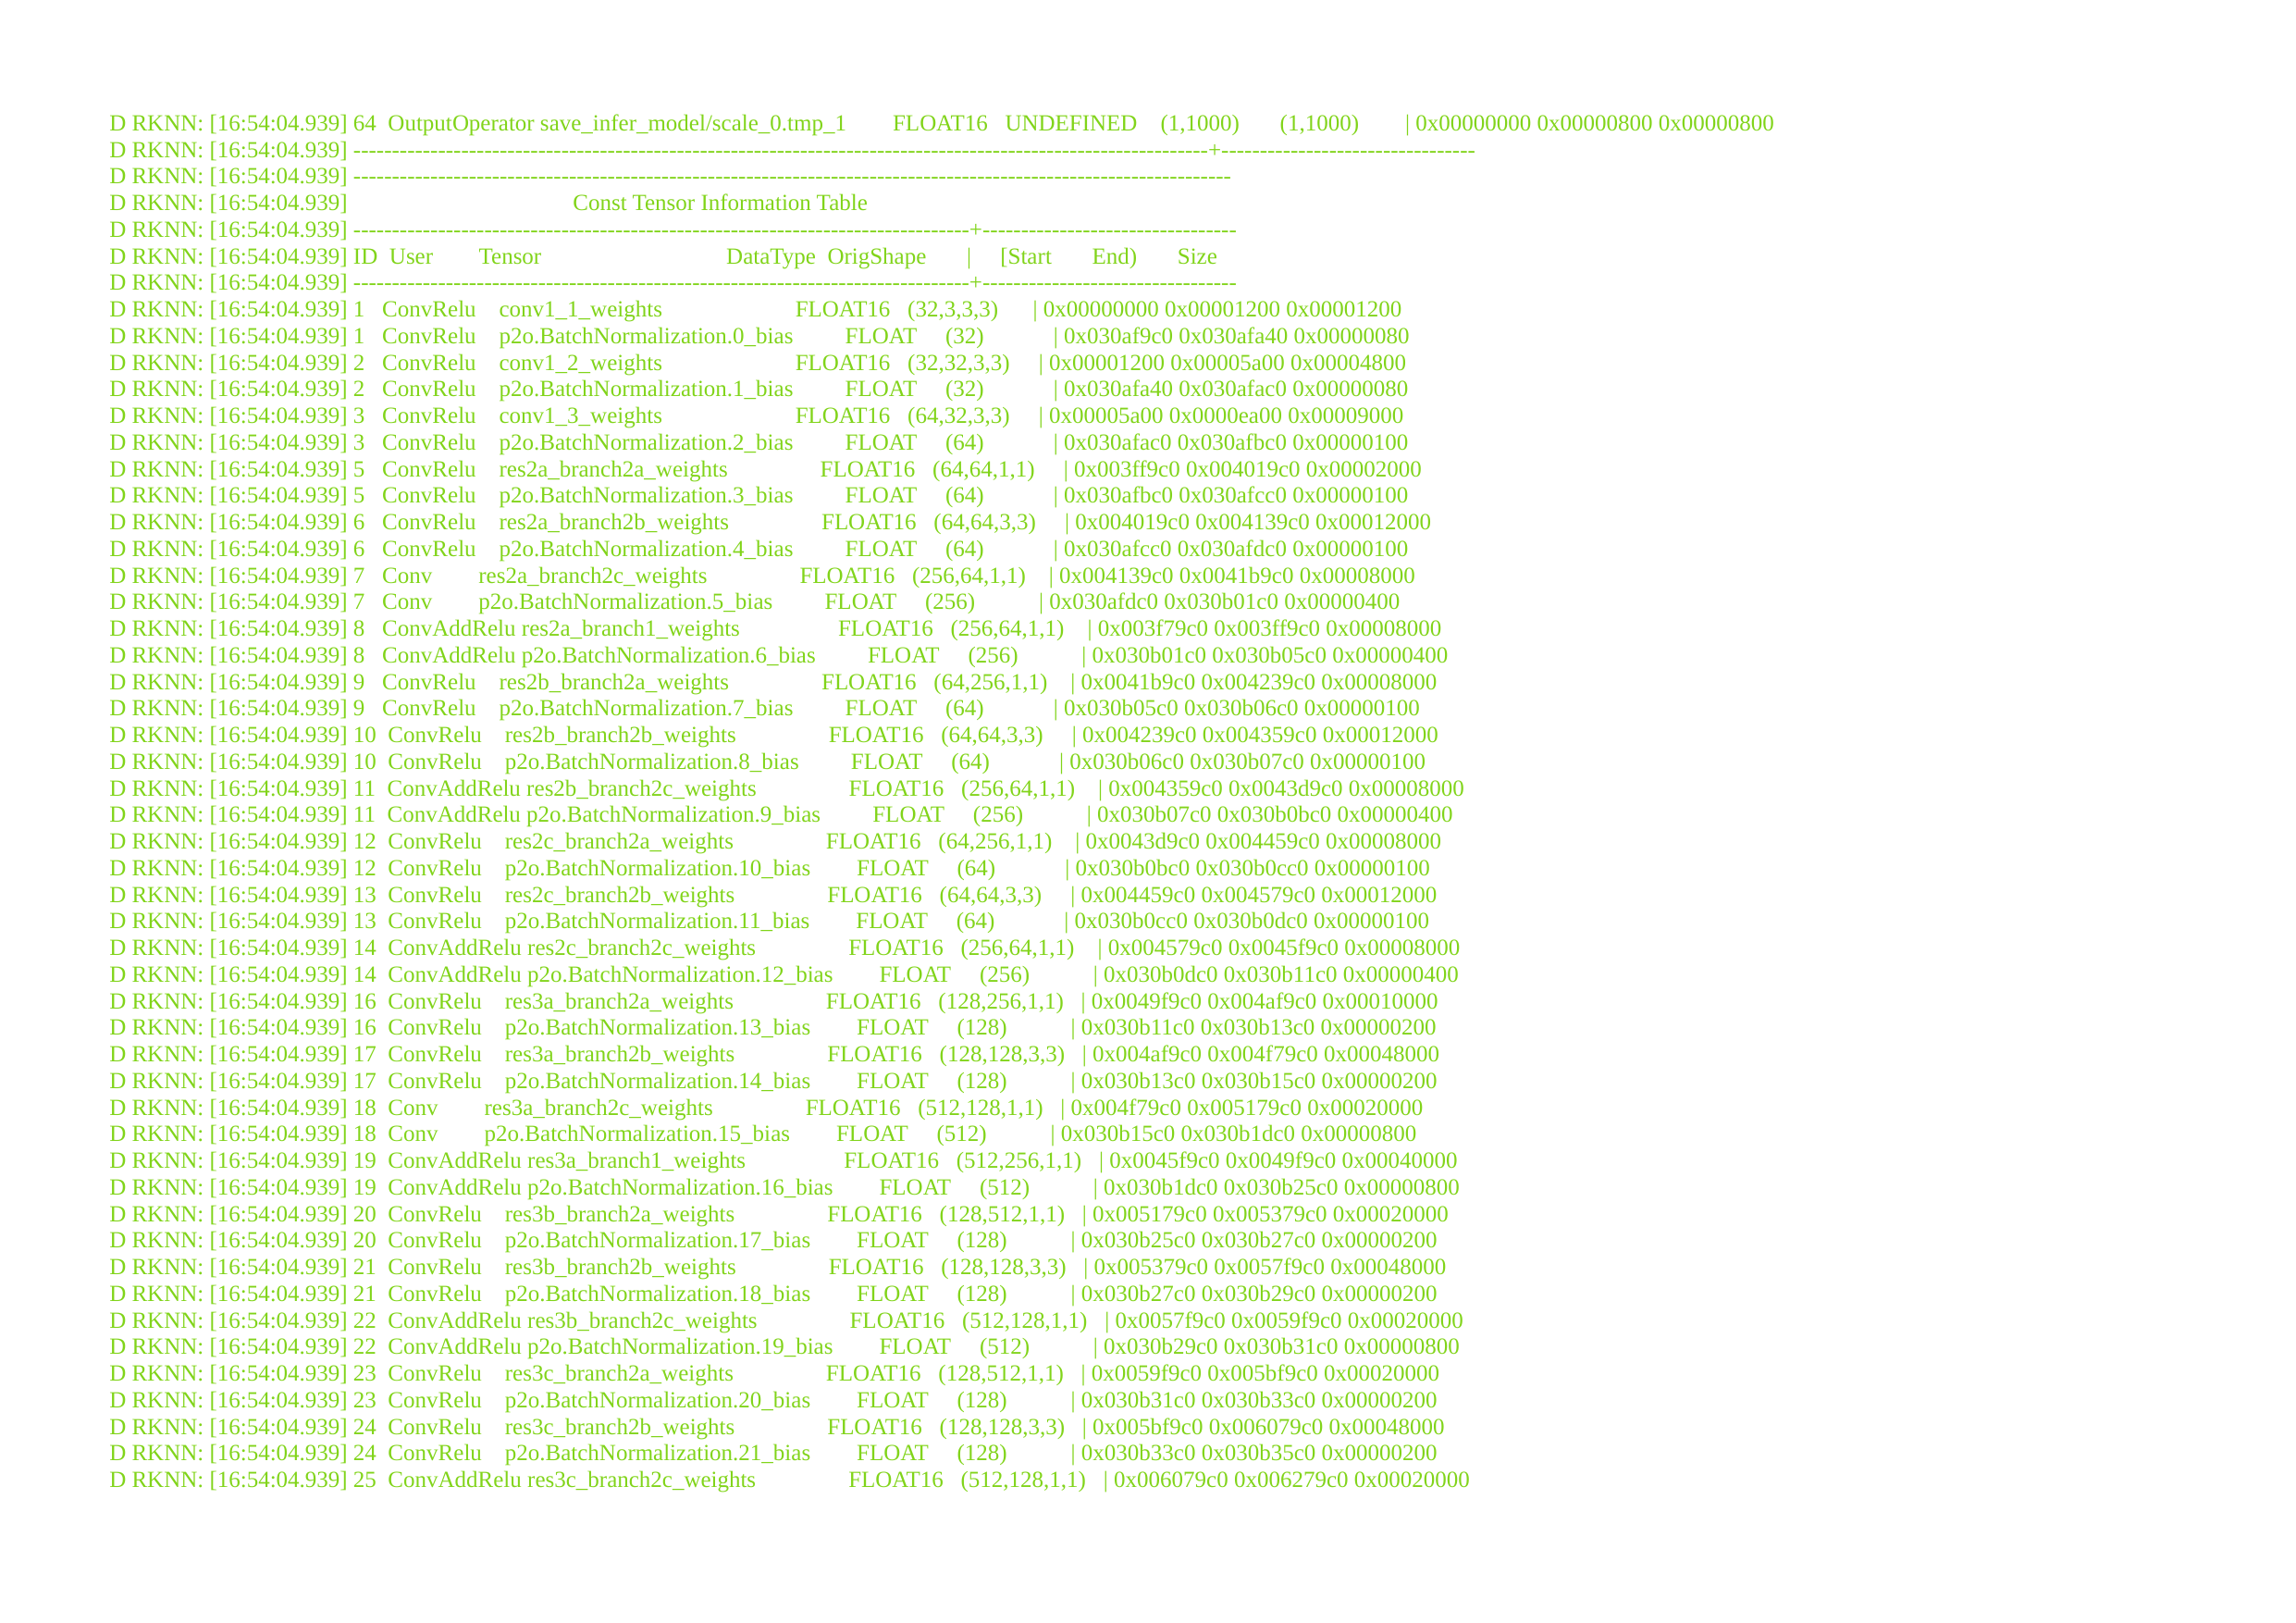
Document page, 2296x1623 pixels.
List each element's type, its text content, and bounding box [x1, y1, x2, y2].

text D RKNN: [16:54:04.939] 23 ConvRelu res3c_branch2a_weights FLOAT16 (128,512,1,1) | 0x0059f9c0 0x005bf9c0 0x00020000 [109, 1359, 2186, 1386]
text D RKNN: [16:54:04.939] 20 ConvRelu p2o.BatchNormalization.17_bias FLOAT (128) | 0x030b25c0 0x030b27c0 0x00000200 [109, 1227, 2186, 1253]
text D RKNN: [16:54:04.939] 3 ConvRelu conv1_3_weights FLOAT16 (64,32,3,3) | 0x00005a00 0x0000ea00 0x00009000 [109, 402, 2186, 428]
text D RKNN: [16:54:04.939] 22 ConvAddRelu res3b_branch2c_weights FLOAT16 (512,128,1,1) | 0x0057f9c0 0x0059f9c0 0x00020000 [109, 1307, 2186, 1333]
text D RKNN: [16:54:04.939] --------------------------------------------------------------------------------+--------------------------------- [109, 269, 2186, 295]
text D RKNN: [16:54:04.939] 20 ConvRelu res3b_branch2a_weights FLOAT16 (128,512,1,1) | 0x005179c0 0x005379c0 0x00020000 [109, 1200, 2186, 1227]
text D RKNN: [16:54:04.939] 11 ConvAddRelu p2o.BatchNormalization.9_bias FLOAT (256) | 0x030b07c0 0x030b0bc0 0x00000400 [109, 801, 2186, 827]
text D RKNN: [16:54:04.939] 19 ConvAddRelu p2o.BatchNormalization.16_bias FLOAT (512) | 0x030b1dc0 0x030b25c0 0x00000800 [109, 1173, 2186, 1200]
text D RKNN: [16:54:04.939] Const Tensor Information Table [109, 189, 2186, 216]
text D RKNN: [16:54:04.939] 14 ConvAddRelu res2c_branch2c_weights FLOAT16 (256,64,1,1) | 0x004579c0 0x0045f9c0 0x00008000 [109, 934, 2186, 960]
text D RKNN: [16:54:04.939] 21 ConvRelu p2o.BatchNormalization.18_bias FLOAT (128) | 0x030b27c0 0x030b29c0 0x00000200 [109, 1280, 2186, 1307]
text D RKNN: [16:54:04.939] 11 ConvAddRelu res2b_branch2c_weights FLOAT16 (256,64,1,1) | 0x004359c0 0x0043d9c0 0x00008000 [109, 774, 2186, 801]
text D RKNN: [16:54:04.939] 14 ConvAddRelu p2o.BatchNormalization.12_bias FLOAT (256) | 0x030b0dc0 0x030b11c0 0x00000400 [109, 960, 2186, 987]
text D RKNN: [16:54:04.939] 64 OutputOperator save_infer_model/scale_0.tmp_1 FLOAT16 UNDEFINED (1,1000) (1,1000) | 0x00000000 0x00000800 0x00000800 [109, 109, 2186, 136]
text D RKNN: [16:54:04.939] 18 Conv p2o.BatchNormalization.15_bias FLOAT (512) | 0x030b15c0 0x030b1dc0 0x00000800 [109, 1121, 2186, 1146]
text D RKNN: [16:54:04.939] 24 ConvRelu res3c_branch2b_weights FLOAT16 (128,128,3,3) | 0x005bf9c0 0x006079c0 0x00048000 [109, 1413, 2186, 1440]
text D RKNN: [16:54:04.939] --------------------------------------------------------------------------------+--------------------------------- [109, 216, 2186, 242]
text D RKNN: [16:54:04.939] 9 ConvRelu p2o.BatchNormalization.7_bias FLOAT (64) | 0x030b05c0 0x030b06c0 0x00000100 [109, 695, 2186, 721]
text D RKNN: [16:54:04.939] 8 ConvAddRelu res2a_branch1_weights FLOAT16 (256,64,1,1) | 0x003f79c0 0x003ff9c0 0x00008000 [109, 614, 2186, 641]
text D RKNN: [16:54:04.939] ID User Tensor DataType OrigShape | [Start End) Size [109, 242, 2186, 269]
text D RKNN: [16:54:04.939] 6 ConvRelu res2a_branch2b_weights FLOAT16 (64,64,3,3) | 0x004019c0 0x004139c0 0x00012000 [109, 508, 2186, 535]
text D RKNN: [16:54:04.939] 7 Conv res2a_branch2c_weights FLOAT16 (256,64,1,1) | 0x004139c0 0x0041b9c0 0x00008000 [109, 562, 2186, 588]
text D RKNN: [16:54:04.939] 17 ConvRelu res3a_branch2b_weights FLOAT16 (128,128,3,3) | 0x004af9c0 0x004f79c0 0x00048000 [109, 1040, 2186, 1067]
text D RKNN: [16:54:04.939] 21 ConvRelu res3b_branch2b_weights FLOAT16 (128,128,3,3) | 0x005379c0 0x0057f9c0 0x00048000 [109, 1253, 2186, 1280]
text D RKNN: [16:54:04.939] 10 ConvRelu p2o.BatchNormalization.8_bias FLOAT (64) | 0x030b06c0 0x030b07c0 0x00000100 [109, 748, 2186, 774]
text D RKNN: [16:54:04.939] 23 ConvRelu p2o.BatchNormalization.20_bias FLOAT (128) | 0x030b31c0 0x030b33c0 0x00000200 [109, 1386, 2186, 1413]
text D RKNN: [16:54:04.939] 5 ConvRelu res2a_branch2a_weights FLOAT16 (64,64,1,1) | 0x003ff9c0 0x004019c0 0x00002000 [109, 455, 2186, 482]
text D RKNN: [16:54:04.939] 12 ConvRelu p2o.BatchNormalization.10_bias FLOAT (64) | 0x030b0bc0 0x030b0cc0 0x00000100 [109, 854, 2186, 881]
text D RKNN: [16:54:04.939] 13 ConvRelu p2o.BatchNormalization.11_bias FLOAT (64) | 0x030b0cc0 0x030b0dc0 0x00000100 [109, 908, 2186, 934]
text D RKNN: [16:54:04.939] 13 ConvRelu res2c_branch2b_weights FLOAT16 (64,64,3,3) | 0x004459c0 0x004579c0 0x00012000 [109, 881, 2186, 908]
text D RKNN: [16:54:04.939] 12 ConvRelu res2c_branch2a_weights FLOAT16 (64,256,1,1) | 0x0043d9c0 0x004459c0 0x00008000 [109, 827, 2186, 854]
text D RKNN: [16:54:04.939] 18 Conv res3a_branch2c_weights FLOAT16 (512,128,1,1) | 0x004f79c0 0x005179c0 0x00020000 [109, 1094, 2186, 1121]
text D RKNN: [16:54:04.939] 24 ConvRelu p2o.BatchNormalization.21_bias FLOAT (128) | 0x030b33c0 0x030b35c0 0x00000200 [109, 1440, 2186, 1466]
text D RKNN: [16:54:04.939] 17 ConvRelu p2o.BatchNormalization.14_bias FLOAT (128) | 0x030b13c0 0x030b15c0 0x00000200 [109, 1067, 2186, 1094]
text D RKNN: [16:54:04.939] ---------------------------------------------------------------------------------------------------------------+--------------------------------- [109, 136, 2186, 163]
text D RKNN: [16:54:04.939] 6 ConvRelu p2o.BatchNormalization.4_bias FLOAT (64) | 0x030afcc0 0x030afdc0 0x00000100 [109, 535, 2186, 562]
text D RKNN: [16:54:04.939] 2 ConvRelu p2o.BatchNormalization.1_bias FLOAT (32) | 0x030afa40 0x030afac0 0x00000080 [109, 376, 2186, 402]
text D RKNN: [16:54:04.939] 22 ConvAddRelu p2o.BatchNormalization.19_bias FLOAT (512) | 0x030b29c0 0x030b31c0 0x00000800 [109, 1333, 2186, 1359]
text D RKNN: [16:54:04.939] ------------------------------------------------------------------------------------------------------------------ [109, 163, 2186, 189]
text D RKNN: [16:54:04.939] 3 ConvRelu p2o.BatchNormalization.2_bias FLOAT (64) | 0x030afac0 0x030afbc0 0x00000100 [109, 428, 2186, 455]
text D RKNN: [16:54:04.939] 2 ConvRelu conv1_2_weights FLOAT16 (32,32,3,3) | 0x00001200 0x00005a00 0x00004800 [109, 349, 2186, 376]
text D RKNN: [16:54:04.939] 19 ConvAddRelu res3a_branch1_weights FLOAT16 (512,256,1,1) | 0x0045f9c0 0x0049f9c0 0x00040000 [109, 1146, 2186, 1173]
text D RKNN: [16:54:04.939] 7 Conv p2o.BatchNormalization.5_bias FLOAT (256) | 0x030afdc0 0x030b01c0 0x00000400 [109, 588, 2186, 614]
text D RKNN: [16:54:04.939] 1 ConvRelu p2o.BatchNormalization.0_bias FLOAT (32) | 0x030af9c0 0x030afa40 0x00000080 [109, 322, 2186, 349]
text D RKNN: [16:54:04.939] 5 ConvRelu p2o.BatchNormalization.3_bias FLOAT (64) | 0x030afbc0 0x030afcc0 0x00000100 [109, 482, 2186, 508]
text D RKNN: [16:54:04.939] 8 ConvAddRelu p2o.BatchNormalization.6_bias FLOAT (256) | 0x030b01c0 0x030b05c0 0x00000400 [109, 641, 2186, 668]
text D RKNN: [16:54:04.939] 25 ConvAddRelu res3c_branch2c_weights FLOAT16 (512,128,1,1) | 0x006079c0 0x006279c0 0x00020000 [109, 1466, 2186, 1493]
text D RKNN: [16:54:04.939] 1 ConvRelu conv1_1_weights FLOAT16 (32,3,3,3) | 0x00000000 0x00001200 0x00001200 [109, 295, 2186, 322]
text D RKNN: [16:54:04.939] 10 ConvRelu res2b_branch2b_weights FLOAT16 (64,64,3,3) | 0x004239c0 0x004359c0 0x00012000 [109, 721, 2186, 748]
text D RKNN: [16:54:04.939] 16 ConvRelu res3a_branch2a_weights FLOAT16 (128,256,1,1) | 0x0049f9c0 0x004af9c0 0x00010000 [109, 987, 2186, 1014]
text D RKNN: [16:54:04.939] 16 ConvRelu p2o.BatchNormalization.13_bias FLOAT (128) | 0x030b11c0 0x030b13c0 0x00000200 [109, 1014, 2186, 1040]
text D RKNN: [16:54:04.939] 9 ConvRelu res2b_branch2a_weights FLOAT16 (64,256,1,1) | 0x0041b9c0 0x004239c0 0x00008000 [109, 668, 2186, 695]
